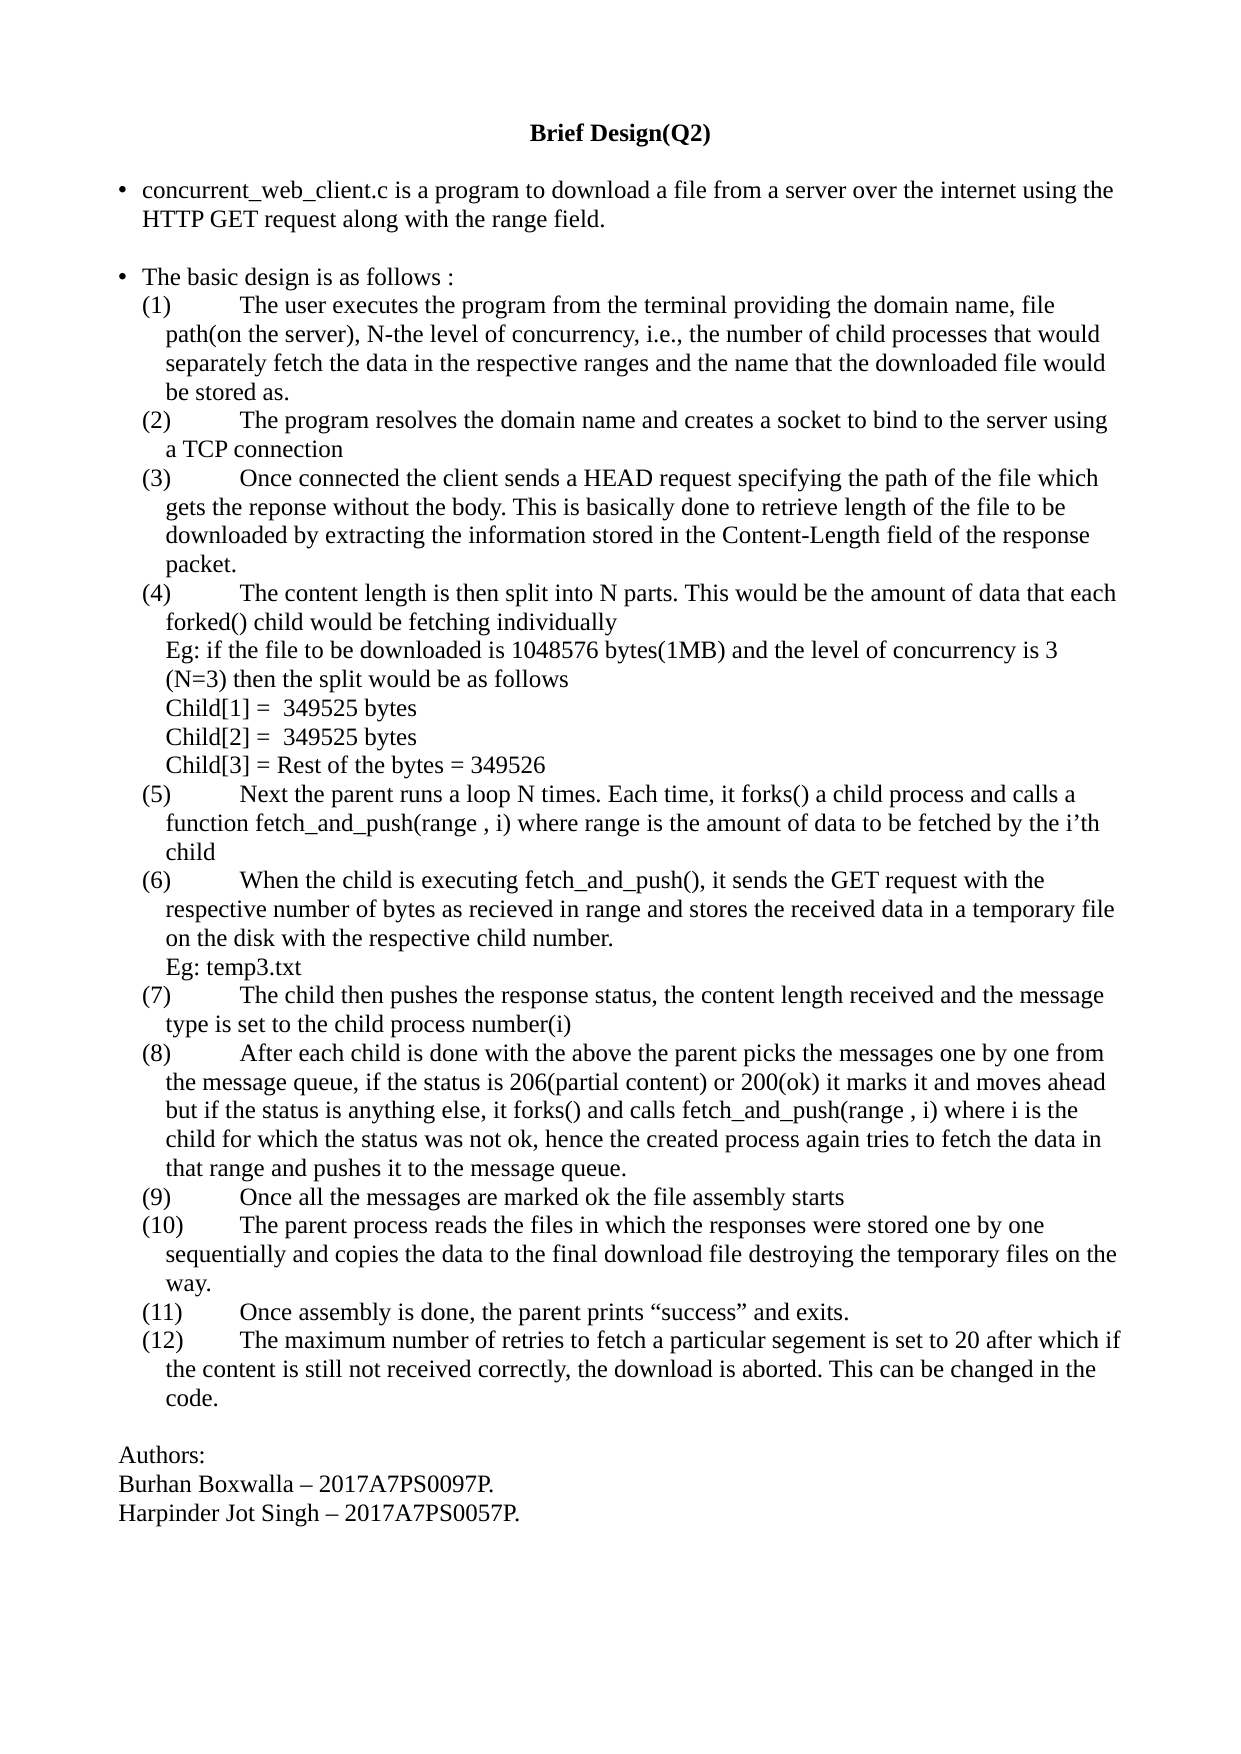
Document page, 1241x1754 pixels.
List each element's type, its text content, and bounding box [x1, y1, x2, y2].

list Once all the messages are marked ok the file assembly starts [142, 1182, 1122, 1211]
list The basic design is as follows : [118, 262, 1122, 291]
list The user executes the program from the terminal providing the domain name, file path(on the server), N-the level of concurrency, i.e., the number of child processes that would separately fetch the data in the respective ranges and the name that the downloaded file would be stored as. [142, 291, 1122, 406]
list Once connected the client sends a HEAD request specifying the path of the file which gets the reponse without the body. This is basically done to retrieve length of the file to be downloaded by extracting the information stored in the Content-Length field of the response packet. [142, 463, 1122, 578]
list Eg: if the file to be downloaded is 1048576 bytes(1MB) and the level of concurrency is 3 (N=3) then the split would be as follows [142, 636, 1122, 693]
list The maximum number of retries to fetch a particular segement is set to 20 after which if the content is still not received correctly, the download is aborted. This can be changed in the code. [142, 1326, 1122, 1412]
list Child[3] = Rest of the bytes = 349526 [142, 751, 1122, 779]
list The program resolves the domain name and creates a socket to bind to the server using a TCP connection [142, 406, 1122, 463]
list After each child is done with the above the parent picks the messages one by one from the message queue, if the status is 206(partial content) or 200(ok) it marks it and moves ahead but if the status is anything else, it forks() and calls fetch_and_push(range , i) where i is the child for which the status was not ok, hence the created process again tries to fetch the data in that range and pushes it to the message queue. [142, 1038, 1122, 1182]
list The content length is then split into N parts. This would be the amount of data that each forked() child would be fetching individually [142, 578, 1122, 636]
list Child[1] = 349525 bytes [142, 693, 1122, 722]
text Authors: [118, 1441, 1122, 1469]
text Harpinder Jot Singh – 2017A7PS0057P. [118, 1498, 1122, 1527]
list Child[2] = 349525 bytes [142, 722, 1122, 751]
list When the child is executing fetch_and_push(), it sends the GET request with the respective number of bytes as recieved in range and stores the received data in a temporary file on the disk with the respective child number. [142, 866, 1122, 952]
list Eg: temp3.txt [142, 952, 1122, 981]
list The parent process reads the files in which the responses were stored one by one sequentially and copies the data to the final download file destroying the temporary files on the way. [142, 1211, 1122, 1297]
list Next the parent runs a loop N times. Each time, it forks() a child process and calls a function fetch_and_push(range , i) where range is the amount of data to be fetched by the i’th child [142, 779, 1122, 866]
text Burhan Boxwalla – 2017A7PS0097P. [118, 1469, 1122, 1498]
list Once assembly is done, the parent prints “success” and exits. [142, 1297, 1122, 1326]
list concurrent_web_client.c is a program to download a file from a server over the internet using the HTTP GET request along with the range field. [118, 176, 1122, 233]
list The child then pushes the response status, the content length received and the message type is set to the child process number(i) [142, 981, 1122, 1038]
text Brief Design(Q2) [118, 118, 1122, 147]
